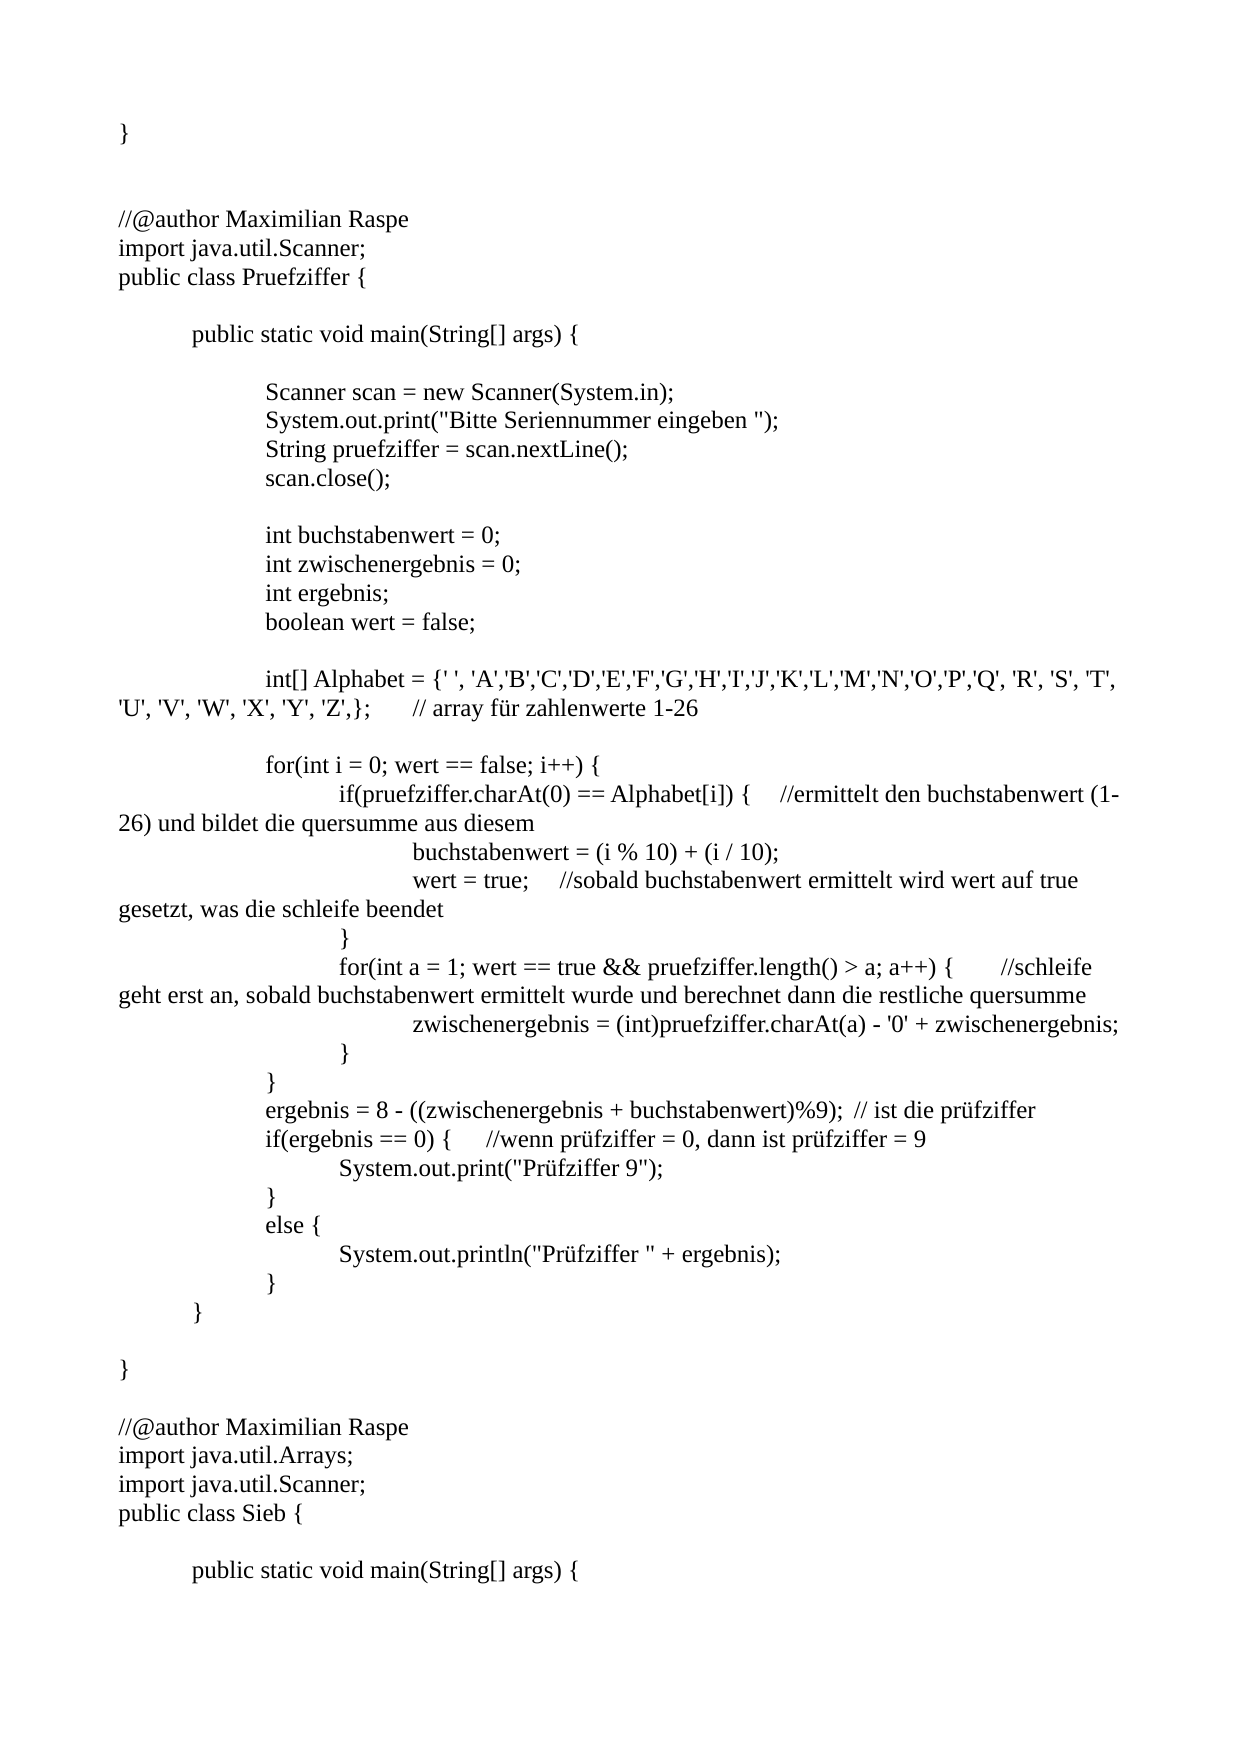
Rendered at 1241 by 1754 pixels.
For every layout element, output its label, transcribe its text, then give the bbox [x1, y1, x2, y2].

text } [118, 1268, 1122, 1297]
text } [118, 118, 1122, 147]
text import java.util.Scanner; [118, 1469, 1122, 1498]
text ergebnis = 8 - ((zwischenergebnis + buchstabenwert)%9); // ist die prüfziffer [118, 1096, 1122, 1124]
text System.out.println("Prüfziffer " + ergebnis); [118, 1239, 1122, 1268]
text boolean wert = false; [118, 607, 1122, 636]
text } [118, 923, 1122, 952]
text int zwischenergebnis = 0; [118, 549, 1122, 578]
text for(int i = 0; wert == false; i++) { [118, 751, 1122, 779]
text public static void main(String[] args) { [118, 1556, 1122, 1584]
text if(pruefziffer.charAt(0) == Alphabet[i]) { //ermittelt den buchstabenwert (1-26) und bildet die quersumme aus diesem [118, 779, 1122, 837]
text int buchstabenwert = 0; [118, 521, 1122, 549]
text public static void main(String[] args) { [118, 319, 1122, 348]
text zwischenergebnis = (int)pruefziffer.charAt(a) - '0' + zwischenergebnis; [118, 1009, 1122, 1038]
text scan.close(); [118, 463, 1122, 492]
text buchstabenwert = (i % 10) + (i / 10); [118, 837, 1122, 866]
text int ergebnis; [118, 578, 1122, 607]
text import java.util.Scanner; [118, 233, 1122, 262]
text System.out.print("Bitte Seriennummer eingeben "); [118, 406, 1122, 434]
text System.out.print("Prüfziffer 9"); [118, 1153, 1122, 1182]
text wert = true; //sobald buchstabenwert ermittelt wird wert auf true gesetzt, was die schleife beendet [118, 866, 1122, 923]
text //@author Maximilian Raspe [118, 1412, 1122, 1441]
text public class Pruefziffer { [118, 262, 1122, 291]
text else { [118, 1211, 1122, 1239]
text } [118, 1354, 1122, 1383]
text String pruefziffer = scan.nextLine(); [118, 434, 1122, 463]
text int[] Alphabet = {' ', 'A','B','C','D','E','F','G','H','I','J','K','L','M','N','O','P','Q', 'R', 'S', 'T', 'U', 'V', 'W', 'X', 'Y', 'Z',}; // array für zahlenwerte 1-26 [118, 664, 1122, 722]
text Scanner scan = new Scanner(System.in); [118, 377, 1122, 406]
text //@author Maximilian Raspe [118, 204, 1122, 233]
text for(int a = 1; wert == true && pruefziffer.length() > a; a++) { //schleife geht erst an, sobald buchstabenwert ermittelt wurde und berechnet dann die restliche quersumme [118, 952, 1122, 1009]
text } [118, 1182, 1122, 1211]
text } [118, 1297, 1122, 1326]
text } [118, 1038, 1122, 1067]
text import java.util.Arrays; [118, 1441, 1122, 1469]
text } [118, 1067, 1122, 1096]
text public class Sieb { [118, 1498, 1122, 1527]
text if(ergebnis == 0) { //wenn prüfziffer = 0, dann ist prüfziffer = 9 [118, 1124, 1122, 1153]
